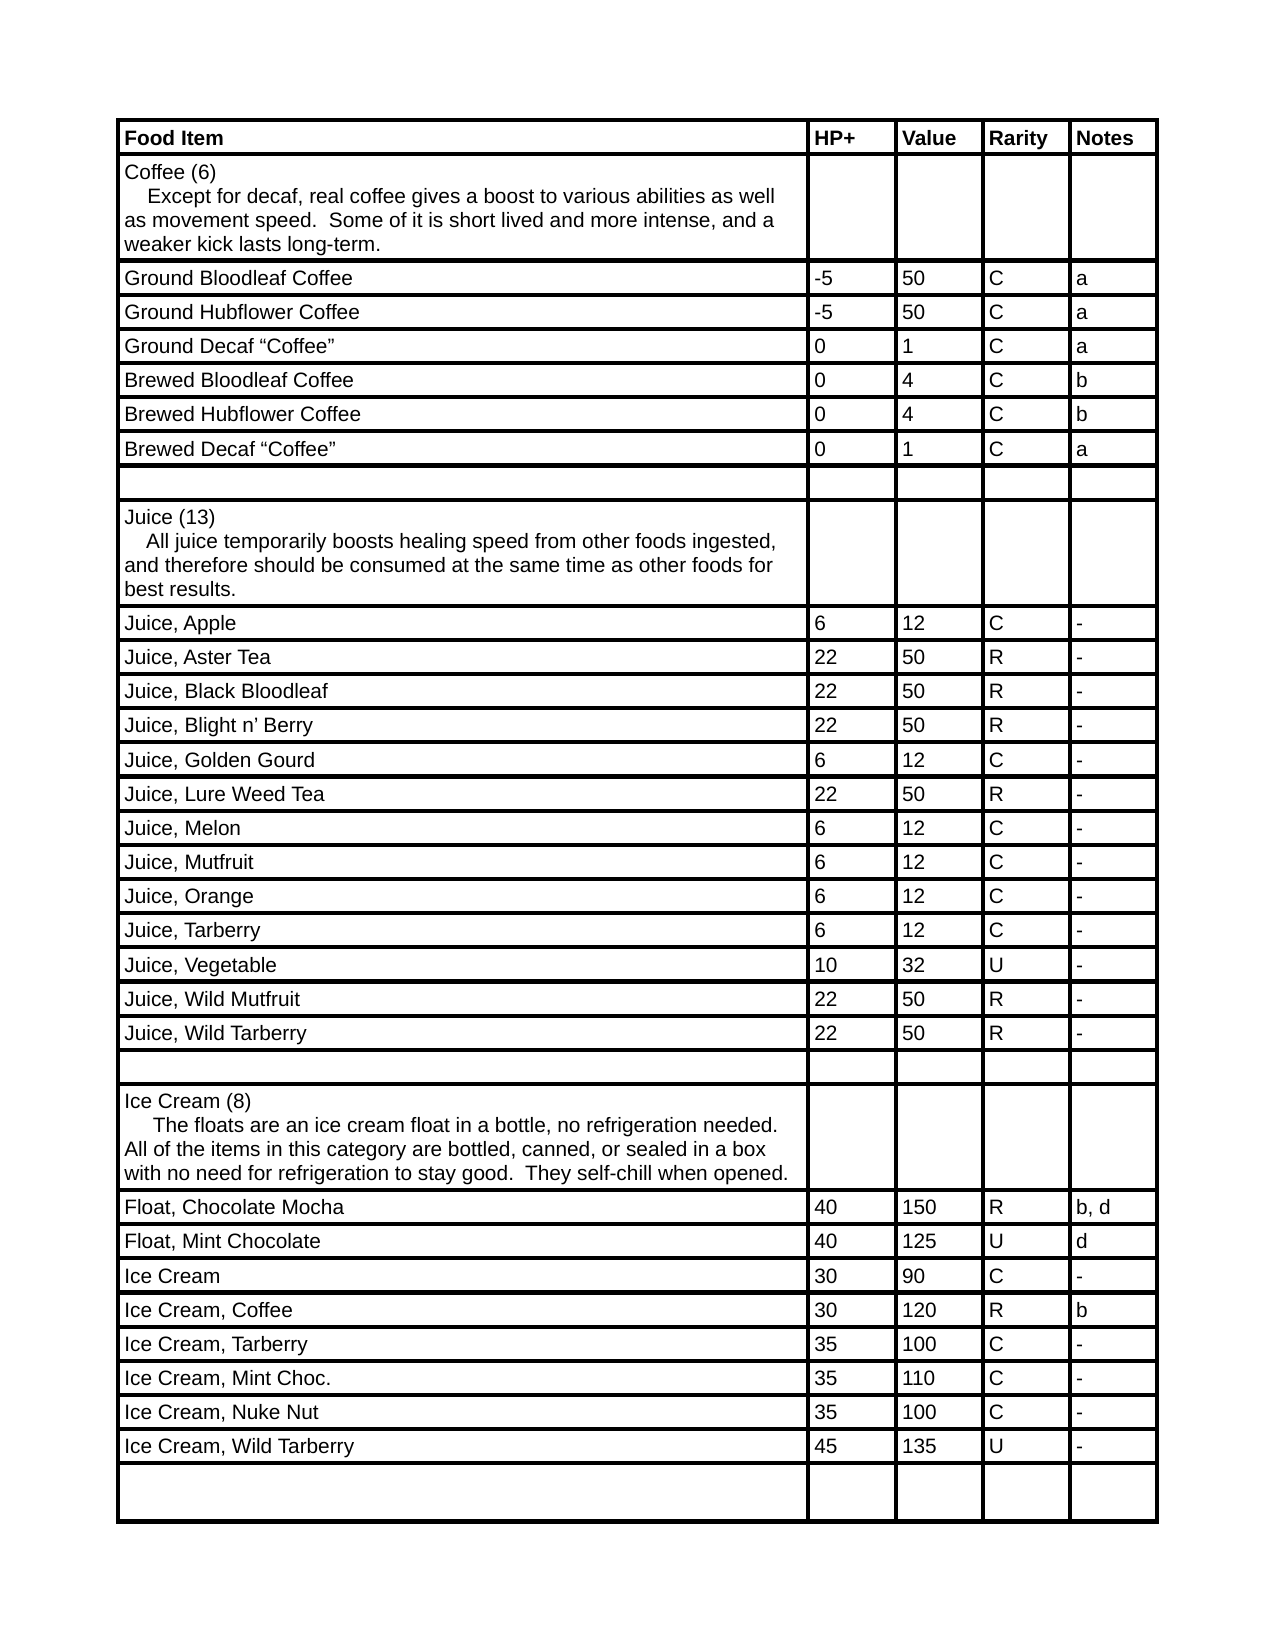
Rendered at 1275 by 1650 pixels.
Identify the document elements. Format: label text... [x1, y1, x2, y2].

table_cell Brewed Bloodleaf Coffee [120, 365, 806, 395]
table_cell 4 [898, 399, 981, 429]
table_cell C [985, 608, 1068, 638]
table_cell 1 [898, 331, 981, 361]
table_cell Juice, Vegetable [120, 949, 806, 979]
table_cell C [985, 1260, 1068, 1290]
table_cell - [1072, 1431, 1155, 1461]
table_cell C [985, 433, 1068, 463]
table_cell C [985, 263, 1068, 292]
table_cell R [985, 1018, 1068, 1048]
table_cell C [985, 297, 1068, 327]
table_cell Ground Hubflower Coffee [120, 297, 806, 327]
table_cell 12 [898, 608, 981, 638]
table_cell - [1072, 949, 1155, 979]
table_cell - [1072, 881, 1155, 911]
table_cell [1072, 1052, 1155, 1082]
table_cell - [1072, 1397, 1155, 1427]
table_cell C [985, 1397, 1068, 1427]
table_cell 0 [810, 331, 894, 361]
table_cell 22 [810, 676, 894, 706]
table_cell [985, 1052, 1068, 1082]
table_cell 50 [898, 1018, 981, 1048]
table_cell Juice, Golden Gourd [120, 744, 806, 774]
table_cell 6 [810, 881, 894, 911]
table_cell Juice, Aster Tea [120, 642, 806, 672]
table_cell Juice (13) All juice temporarily boosts healing speed from other foods ingested, and therefore should be consumed at the same time as other foods for best results. [120, 502, 806, 603]
table_header Food Item [120, 122, 806, 152]
table_cell [898, 1086, 981, 1188]
table_cell [120, 468, 806, 497]
table_cell b [1072, 399, 1155, 429]
table_cell C [985, 1329, 1068, 1359]
table_cell 6 [810, 813, 894, 843]
table_cell C [985, 915, 1068, 945]
table_cell Ice Cream, Wild Tarberry [120, 1431, 806, 1461]
table_cell 40 [810, 1226, 894, 1256]
table_cell Coffee (6) Except for decaf, real coffee gives a boost to various abilities as well as movement speed. Some of it is short lived and more intense, and a weaker kick lasts long-term. [120, 156, 806, 258]
table_cell 50 [898, 263, 981, 292]
table_cell R [985, 676, 1068, 706]
table_cell Ground Decaf “Coffee” [120, 331, 806, 361]
table_cell 45 [810, 1431, 894, 1461]
table_cell [898, 1465, 981, 1519]
table_cell 12 [898, 813, 981, 843]
table_cell Juice, Black Bloodleaf [120, 676, 806, 706]
table_cell 0 [810, 399, 894, 429]
table_cell b, d [1072, 1192, 1155, 1222]
table_cell [810, 1052, 894, 1082]
table_cell [898, 1052, 981, 1082]
table_cell 125 [898, 1226, 981, 1256]
table_cell [985, 468, 1068, 497]
table_cell [1072, 156, 1155, 258]
table_cell -5 [810, 263, 894, 292]
table_cell Juice, Orange [120, 881, 806, 911]
table_cell [1072, 468, 1155, 497]
table_cell Float, Chocolate Mocha [120, 1192, 806, 1222]
table_cell Ground Bloodleaf Coffee [120, 263, 806, 292]
table_cell 6 [810, 847, 894, 877]
table_cell 35 [810, 1397, 894, 1427]
table_cell [985, 156, 1068, 258]
table_cell 135 [898, 1431, 981, 1461]
table_cell Ice Cream, Coffee [120, 1295, 806, 1324]
table_cell Ice Cream, Tarberry [120, 1329, 806, 1359]
table_cell U [985, 1226, 1068, 1256]
table_cell C [985, 813, 1068, 843]
table_cell [1072, 502, 1155, 603]
table_cell 100 [898, 1397, 981, 1427]
table_cell 6 [810, 744, 894, 774]
table_cell Juice, Blight n’ Berry [120, 710, 806, 740]
table_cell 32 [898, 949, 981, 979]
table_cell 50 [898, 642, 981, 672]
table_cell [810, 1465, 894, 1519]
table_cell 12 [898, 744, 981, 774]
table_cell R [985, 984, 1068, 1013]
table_cell Ice Cream, Nuke Nut [120, 1397, 806, 1427]
table_cell R [985, 642, 1068, 672]
table_cell - [1072, 1260, 1155, 1290]
table_cell 22 [810, 642, 894, 672]
table_cell - [1072, 744, 1155, 774]
table_cell d [1072, 1226, 1155, 1256]
table_cell - [1072, 984, 1155, 1013]
table_cell [985, 1086, 1068, 1188]
table_cell a [1072, 263, 1155, 292]
table_header Rarity [985, 122, 1068, 152]
table_cell C [985, 399, 1068, 429]
table_cell 50 [898, 676, 981, 706]
table_cell [985, 502, 1068, 603]
table_cell - [1072, 642, 1155, 672]
table_cell - [1072, 1363, 1155, 1393]
table_cell - [1072, 779, 1155, 808]
table_cell - [1072, 847, 1155, 877]
table_cell 35 [810, 1329, 894, 1359]
table_cell [810, 1086, 894, 1188]
table_cell 30 [810, 1260, 894, 1290]
table_cell - [1072, 676, 1155, 706]
table_cell 110 [898, 1363, 981, 1393]
table_cell [810, 502, 894, 603]
table_cell [120, 1465, 806, 1519]
table_header Notes [1072, 122, 1155, 152]
table_cell 35 [810, 1363, 894, 1393]
table_cell [810, 468, 894, 497]
table_cell 50 [898, 297, 981, 327]
table_cell Juice, Apple [120, 608, 806, 638]
table_cell 30 [810, 1295, 894, 1324]
table_header HP+ [810, 122, 894, 152]
table_cell - [1072, 813, 1155, 843]
table_cell Ice Cream, Mint Choc. [120, 1363, 806, 1393]
table_header Value [898, 122, 981, 152]
table_cell [985, 1465, 1068, 1519]
table_cell Ice Cream (8) The floats are an ice cream float in a bottle, no refrigeration needed. All of the items in this category are bottled, canned, or sealed in a box with no need for refrigeration to stay good. They self-chill when opened. [120, 1086, 806, 1188]
table_cell Float, Mint Chocolate [120, 1226, 806, 1256]
table_cell 22 [810, 1018, 894, 1048]
table_cell R [985, 779, 1068, 808]
table_cell - [1072, 1018, 1155, 1048]
table_cell Juice, Wild Tarberry [120, 1018, 806, 1048]
table_cell R [985, 710, 1068, 740]
table_cell Juice, Lure Weed Tea [120, 779, 806, 808]
table_cell 50 [898, 779, 981, 808]
table_cell Juice, Wild Mutfruit [120, 984, 806, 1013]
table_cell U [985, 1431, 1068, 1461]
table_cell b [1072, 365, 1155, 395]
table_cell 12 [898, 881, 981, 911]
table_cell [898, 502, 981, 603]
table_cell 100 [898, 1329, 981, 1359]
table_cell Juice, Mutfruit [120, 847, 806, 877]
table_cell a [1072, 433, 1155, 463]
table_cell [1072, 1465, 1155, 1519]
table_cell a [1072, 297, 1155, 327]
table_cell 6 [810, 608, 894, 638]
table_cell C [985, 847, 1068, 877]
table_cell Juice, Melon [120, 813, 806, 843]
table_cell a [1072, 331, 1155, 361]
table_cell U [985, 949, 1068, 979]
table_cell [898, 156, 981, 258]
table_cell 0 [810, 365, 894, 395]
table_cell 150 [898, 1192, 981, 1222]
table_cell [1072, 1086, 1155, 1188]
table_cell 10 [810, 949, 894, 979]
table_cell - [1072, 1329, 1155, 1359]
table_cell 12 [898, 847, 981, 877]
table_cell Brewed Decaf “Coffee” [120, 433, 806, 463]
table_cell - [1072, 710, 1155, 740]
table_cell Ice Cream [120, 1260, 806, 1290]
table_cell 22 [810, 779, 894, 808]
table_cell 90 [898, 1260, 981, 1290]
table_cell - [1072, 915, 1155, 945]
table_cell C [985, 365, 1068, 395]
table_cell C [985, 331, 1068, 361]
table_cell [120, 1052, 806, 1082]
table_cell -5 [810, 297, 894, 327]
table_cell 6 [810, 915, 894, 945]
table_cell 120 [898, 1295, 981, 1324]
table_cell 22 [810, 710, 894, 740]
table_cell 40 [810, 1192, 894, 1222]
table_cell - [1072, 608, 1155, 638]
table_cell 50 [898, 984, 981, 1013]
table_cell C [985, 744, 1068, 774]
table_cell Juice, Tarberry [120, 915, 806, 945]
table_cell 50 [898, 710, 981, 740]
table_cell R [985, 1295, 1068, 1324]
table_cell 4 [898, 365, 981, 395]
table_cell 0 [810, 433, 894, 463]
table_cell C [985, 881, 1068, 911]
table_cell 22 [810, 984, 894, 1013]
table_cell [810, 156, 894, 258]
table_cell R [985, 1192, 1068, 1222]
table_cell [898, 468, 981, 497]
table_cell Brewed Hubflower Coffee [120, 399, 806, 429]
table_cell 12 [898, 915, 981, 945]
table_cell C [985, 1363, 1068, 1393]
table_cell b [1072, 1295, 1155, 1324]
table_cell 1 [898, 433, 981, 463]
